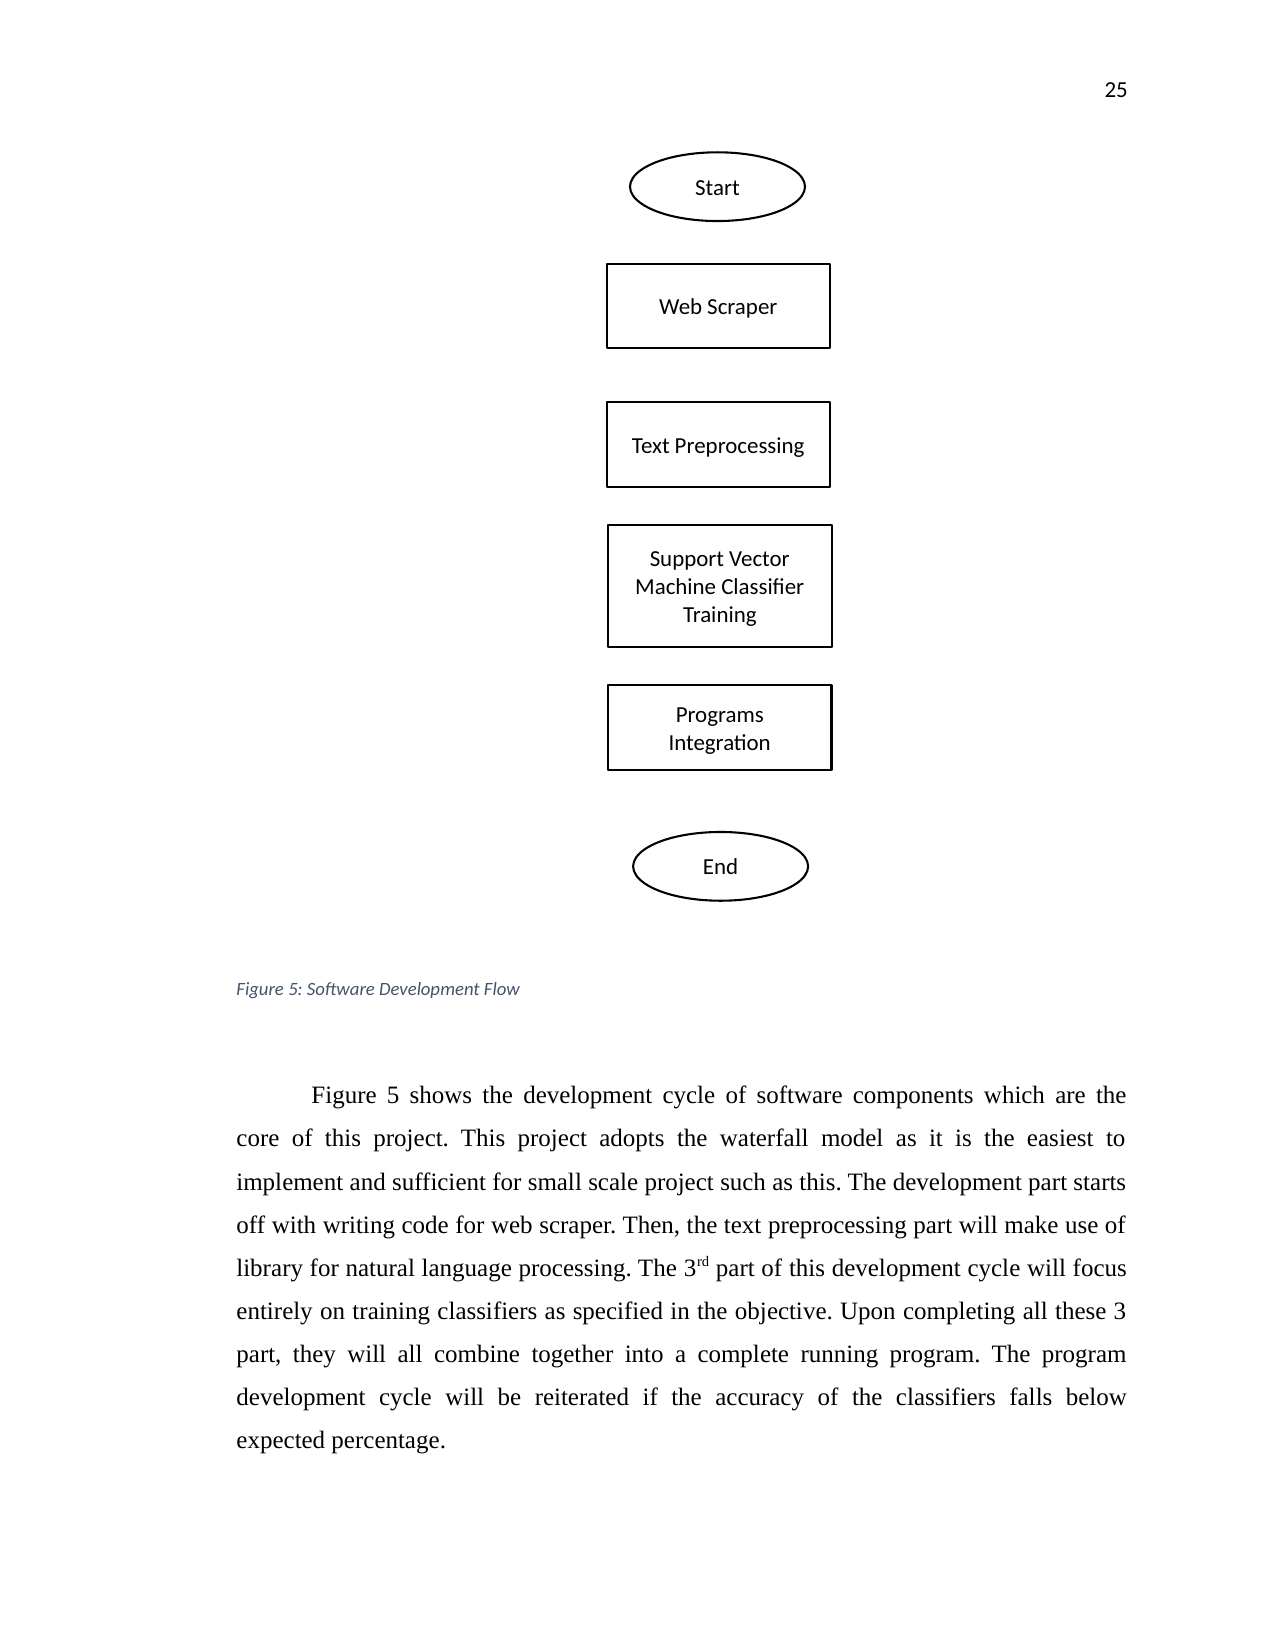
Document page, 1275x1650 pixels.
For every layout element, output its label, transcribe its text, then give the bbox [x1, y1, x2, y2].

text Figure 5: Software Development Flow [236, 977, 1127, 1000]
text Figure 5 shows the development cycle of software components which are the core of this project. This project adopts the waterfall model as it is the easiest to implement and sufficient for small scale project such as this. The development part starts off with writing code for web scraper. Then, the text preprocessing part will make use of library for natural language processing. The 3rd part of this development cycle will focus entirely on training classifiers as specified in the objective. Upon completing all these 3 part, they will all combine together into a complete running program. The program development cycle will be reiterated if the accuracy of the classifiers falls below expected percentage. [236, 1080, 1127, 1454]
